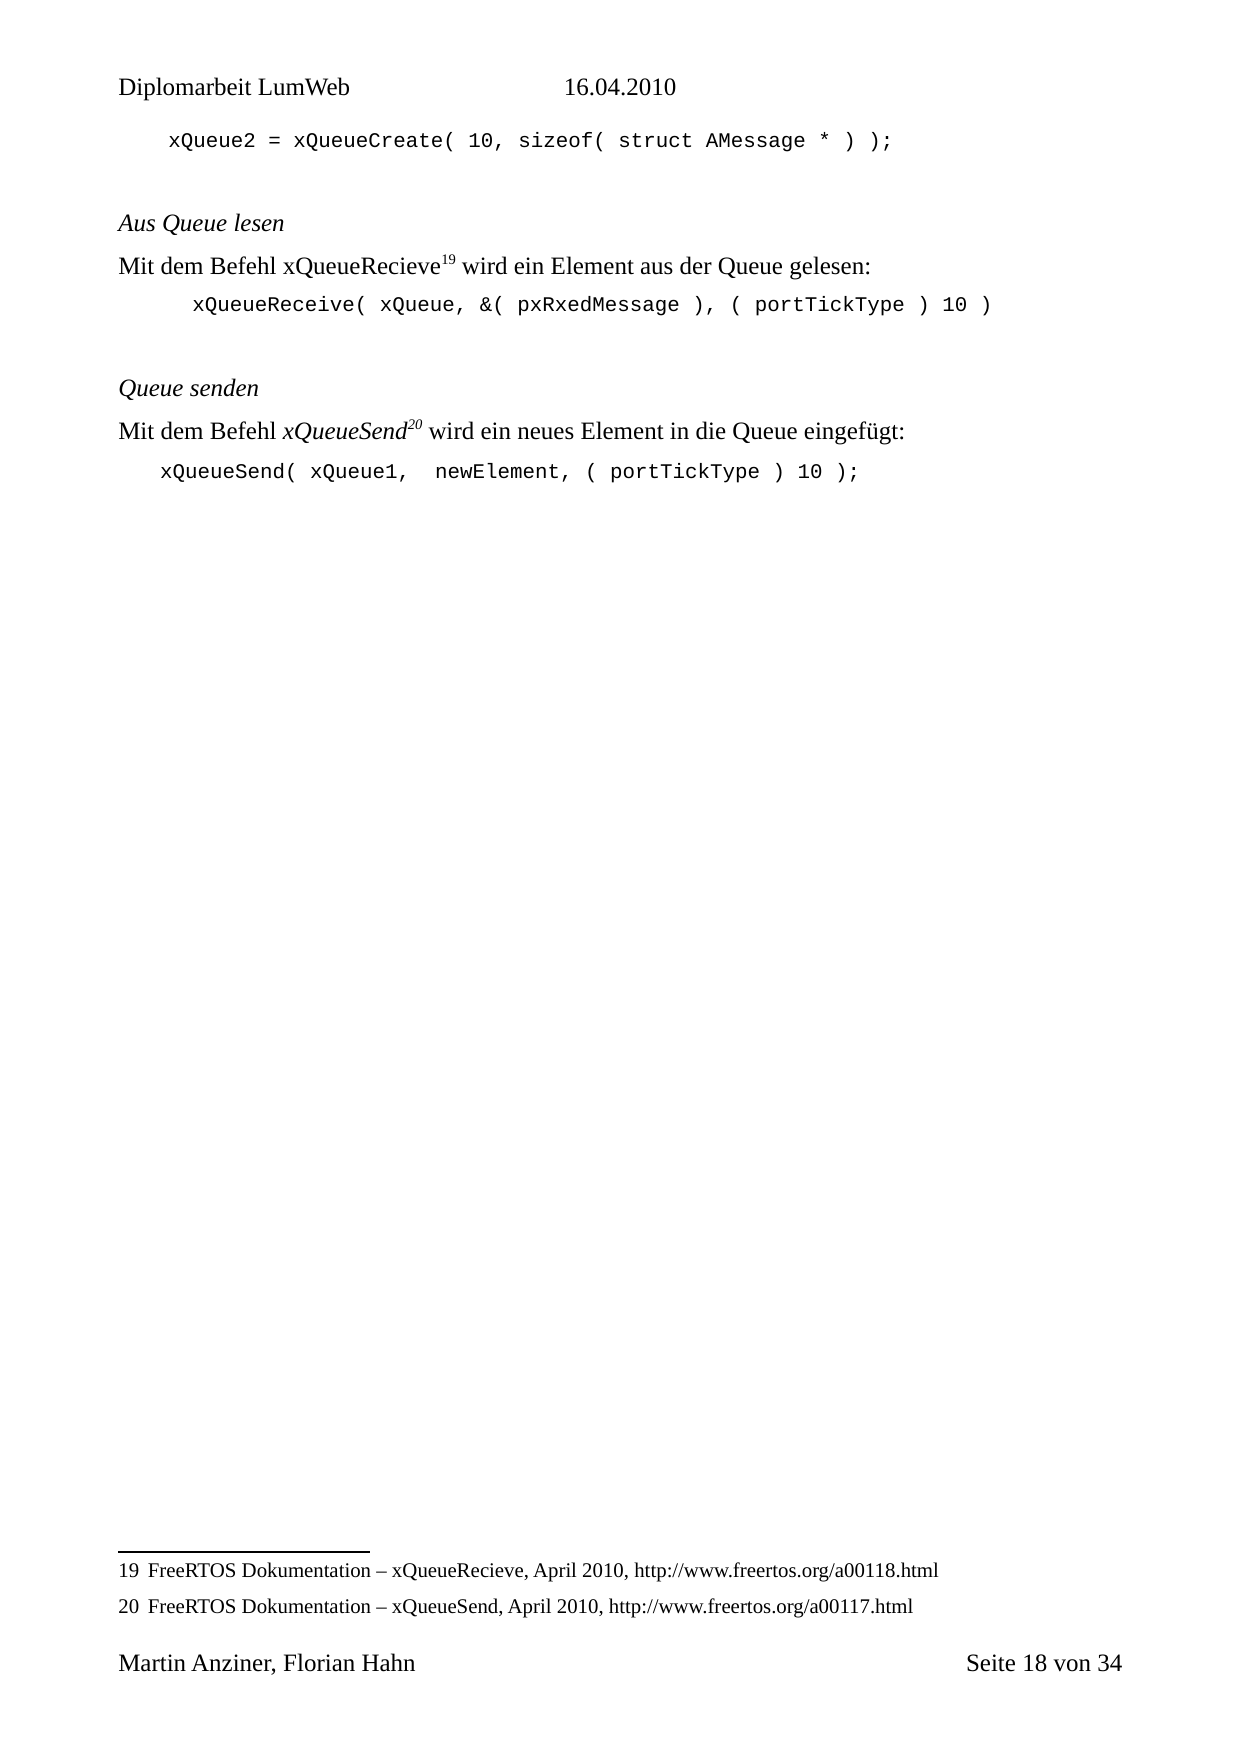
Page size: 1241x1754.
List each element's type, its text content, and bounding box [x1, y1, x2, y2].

text Mit dem Befehl xQueueSend wird ein neues Element in die Queue eingefügt: [118, 416, 1122, 445]
text Aus Queue lesen [118, 208, 1122, 237]
text xQueueReceive( xQueue, &( pxRxedMessage ), ( portTickType ) 10 ) [118, 294, 1122, 318]
text xQueueSend( xQueue1, newElement, ( portTickType ) 10 ); [118, 459, 1122, 485]
text Mit dem Befehl xQueueRecieve wird ein Element aus der Queue gelesen: [118, 251, 1122, 280]
text FreeRTOS Dokumentation – xQueueRecieve, April 2010, http://www.freertos.org/a00118.html [118, 1558, 1122, 1582]
text Queue senden [118, 373, 1122, 402]
text xQueue2 = xQueueCreate( 10, sizeof( struct AMessage * ) ); [118, 130, 1122, 154]
text FreeRTOS Dokumentation – xQueueSend, April 2010, http://www.freertos.org/a00117.html [118, 1594, 1122, 1618]
